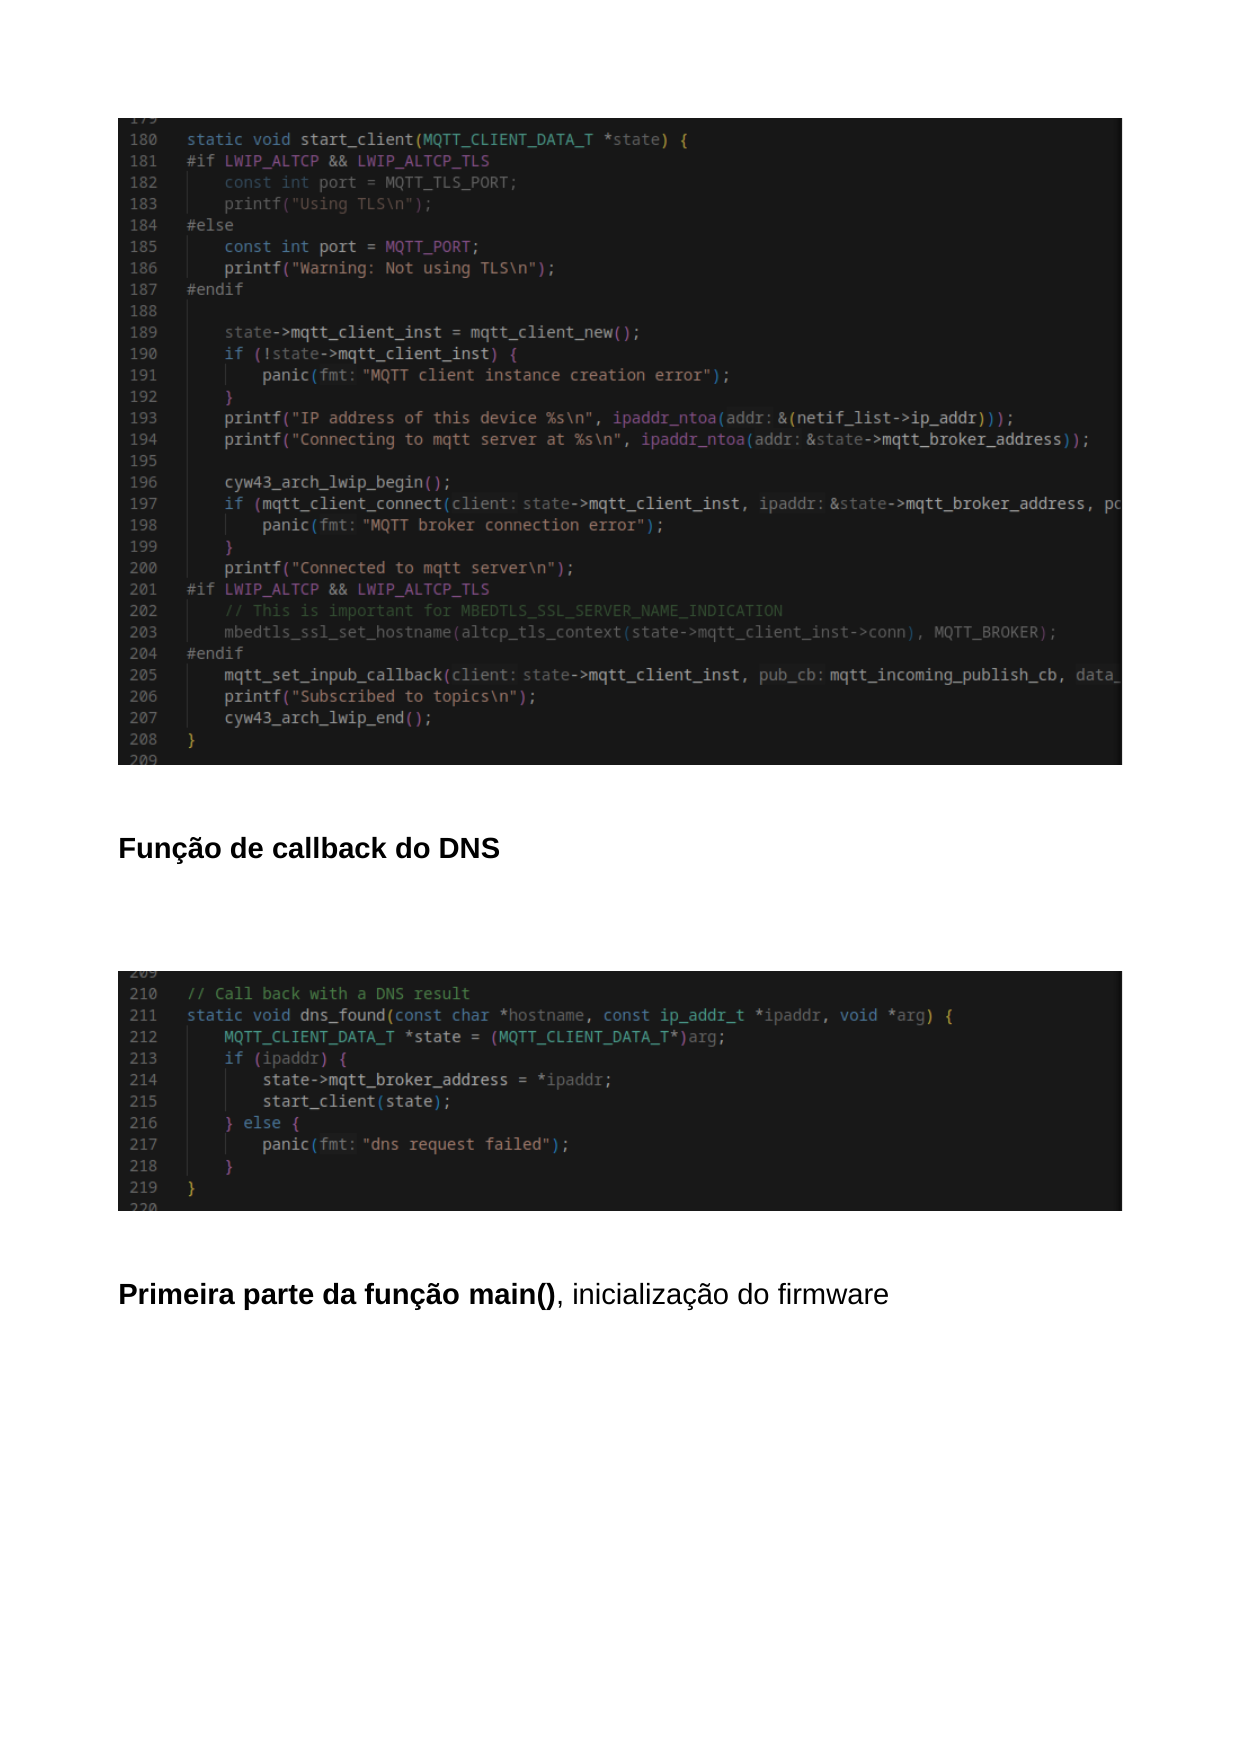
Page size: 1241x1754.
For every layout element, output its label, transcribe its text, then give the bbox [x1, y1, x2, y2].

picture [118, 971, 1123, 1211]
subtitle Função de callback do DNS [118, 831, 1122, 864]
subtitle Primeira parte da função main(), inicialização do firmware [118, 1277, 1122, 1310]
picture [118, 118, 1123, 765]
